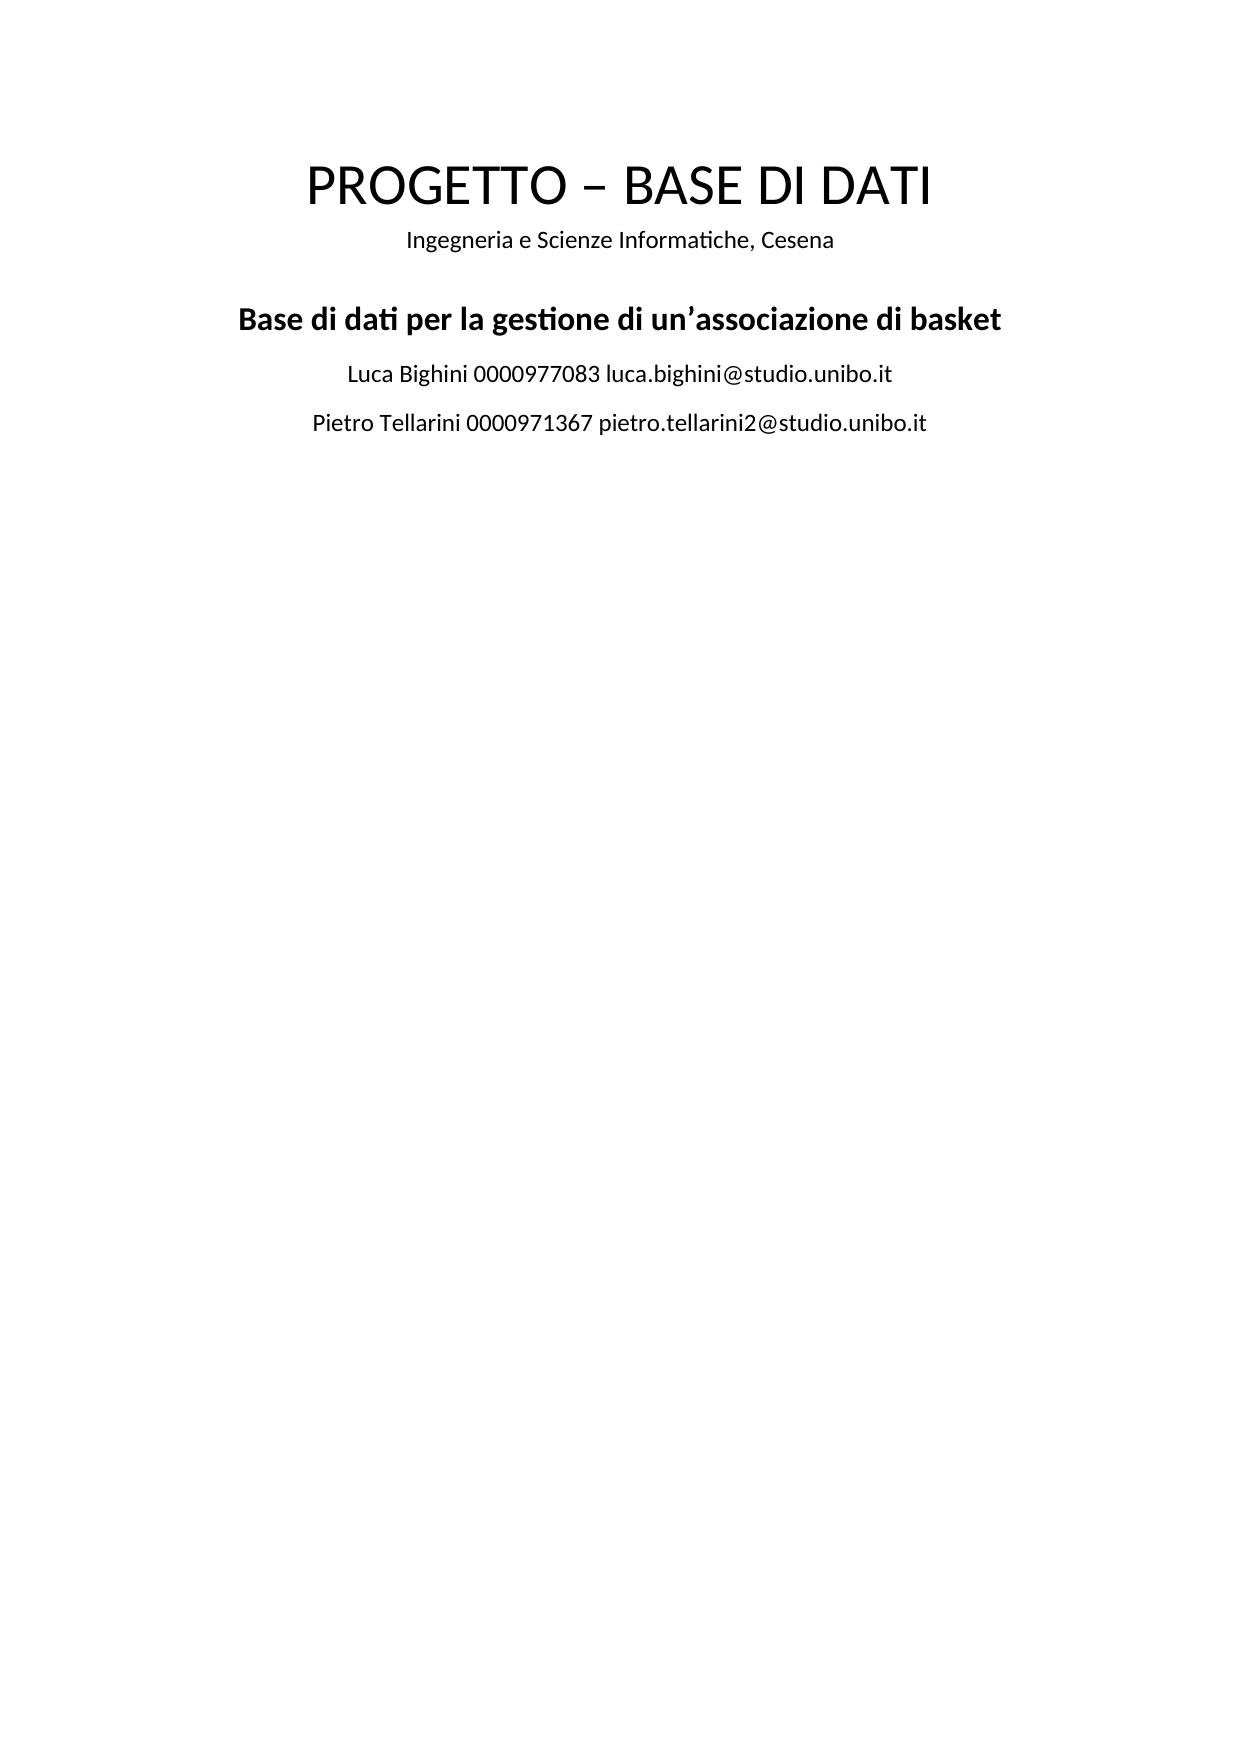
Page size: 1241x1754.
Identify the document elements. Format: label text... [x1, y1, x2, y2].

text PROGETTO – BASE DI DATI [118, 148, 1122, 219]
text Luca Bighini 0000977083 luca.bighini@studio.unibo.it [118, 358, 1122, 389]
text Base di dati per la gestione di un’associazione di basket [118, 298, 1122, 339]
text Pietro Tellarini 0000971367 pietro.tellarini2@studio.unibo.it [118, 408, 1122, 438]
text Ingegneria e Scienze Informatiche, Cesena [118, 224, 1122, 254]
